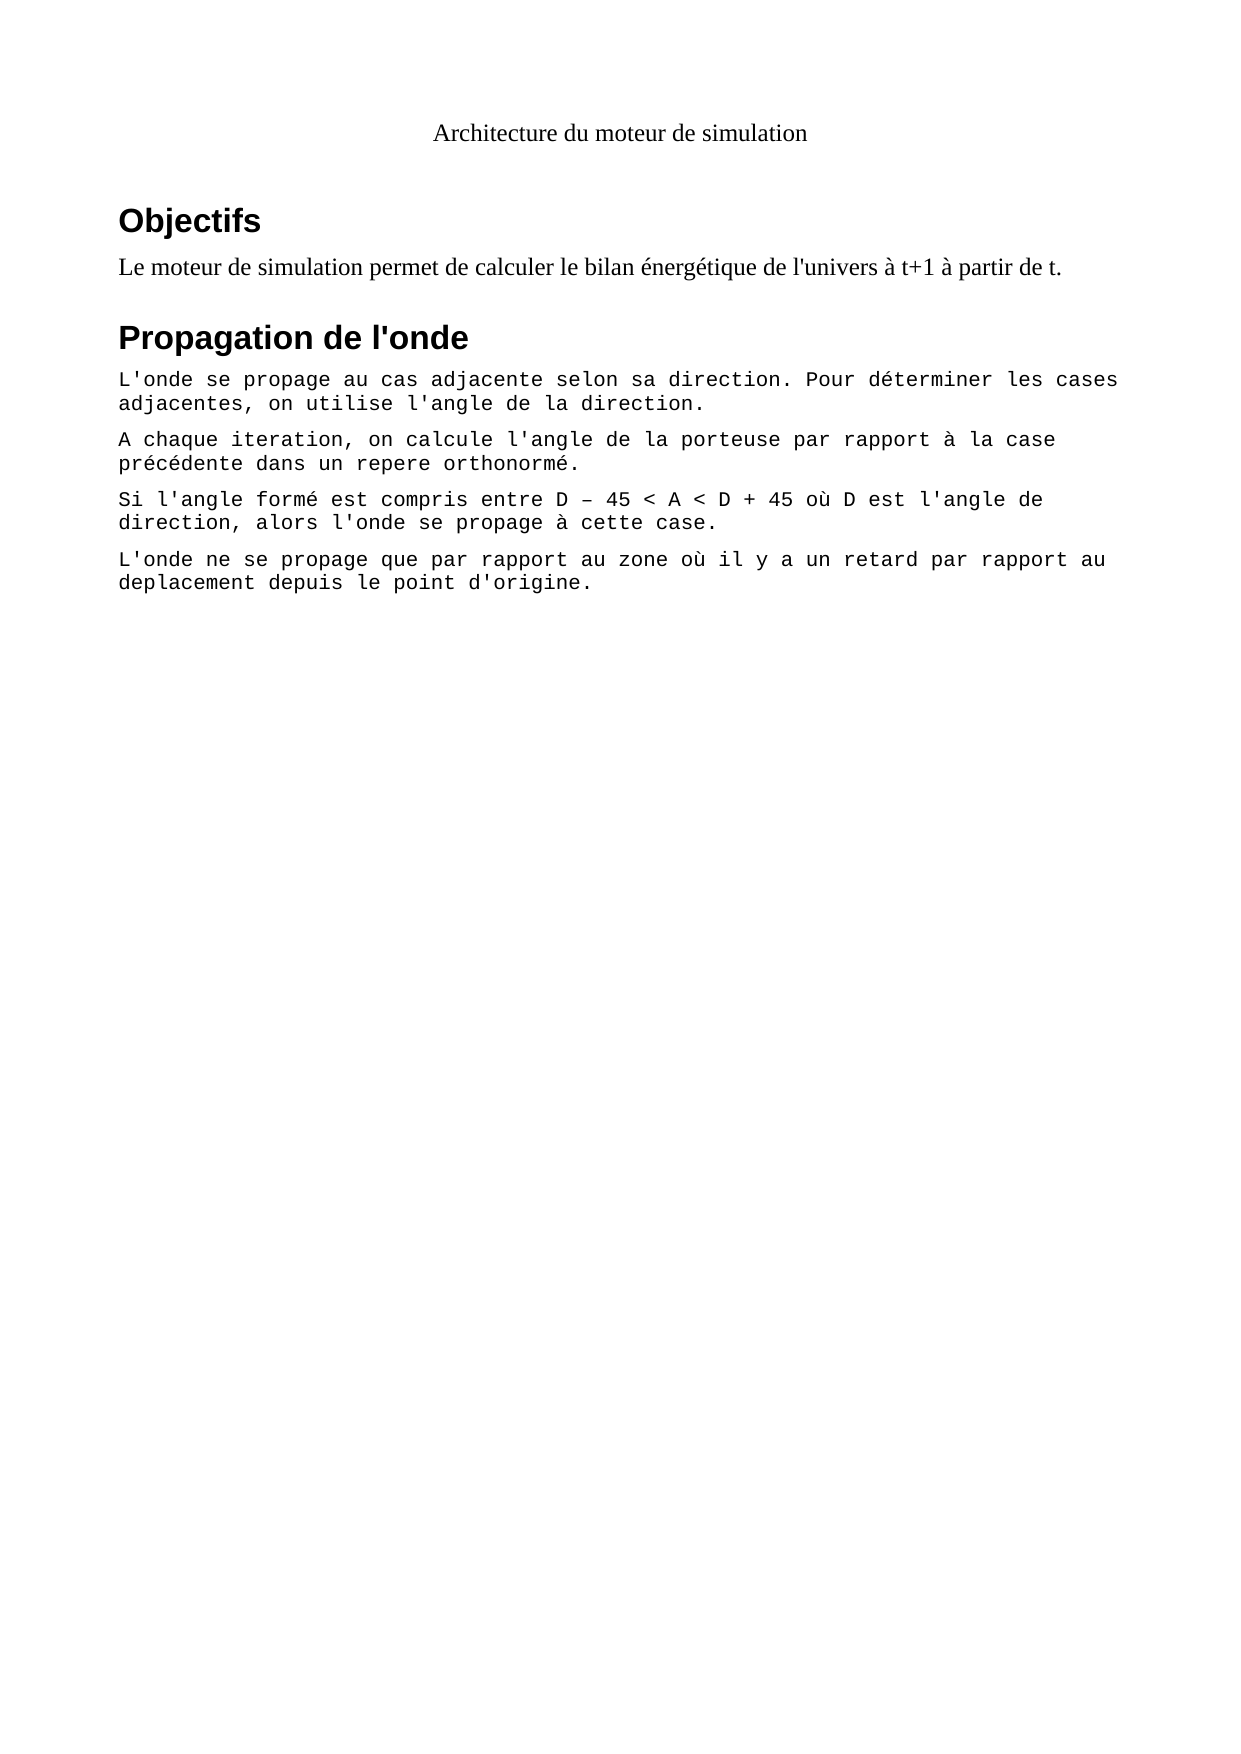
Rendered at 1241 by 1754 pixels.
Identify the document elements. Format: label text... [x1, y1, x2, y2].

subtitle Propagation de l'onde [118, 318, 1122, 357]
text Si l'angle formé est compris entre D – 45 < A < D + 45 où D est l'angle de direction, alors l'onde se propage à cette case. [118, 489, 1122, 536]
text A chaque iteration, on calcule l'angle de la porteuse par rapport à la case précédente dans un repere orthonormé. [118, 429, 1122, 476]
text Le moteur de simulation permet de calculer le bilan énergétique de l'univers à t+1 à partir de t. [118, 252, 1122, 281]
subtitle Objectifs [118, 201, 1122, 239]
text L'onde ne se propage que par rapport au zone où il y a un retard par rapport au deplacement depuis le point d'origine. [118, 548, 1122, 596]
text Architecture du moteur de simulation [118, 118, 1122, 147]
text L'onde se propage au cas adjacente selon sa direction. Pour déterminer les cases adjacentes, on utilise l'angle de la direction. [118, 369, 1122, 416]
